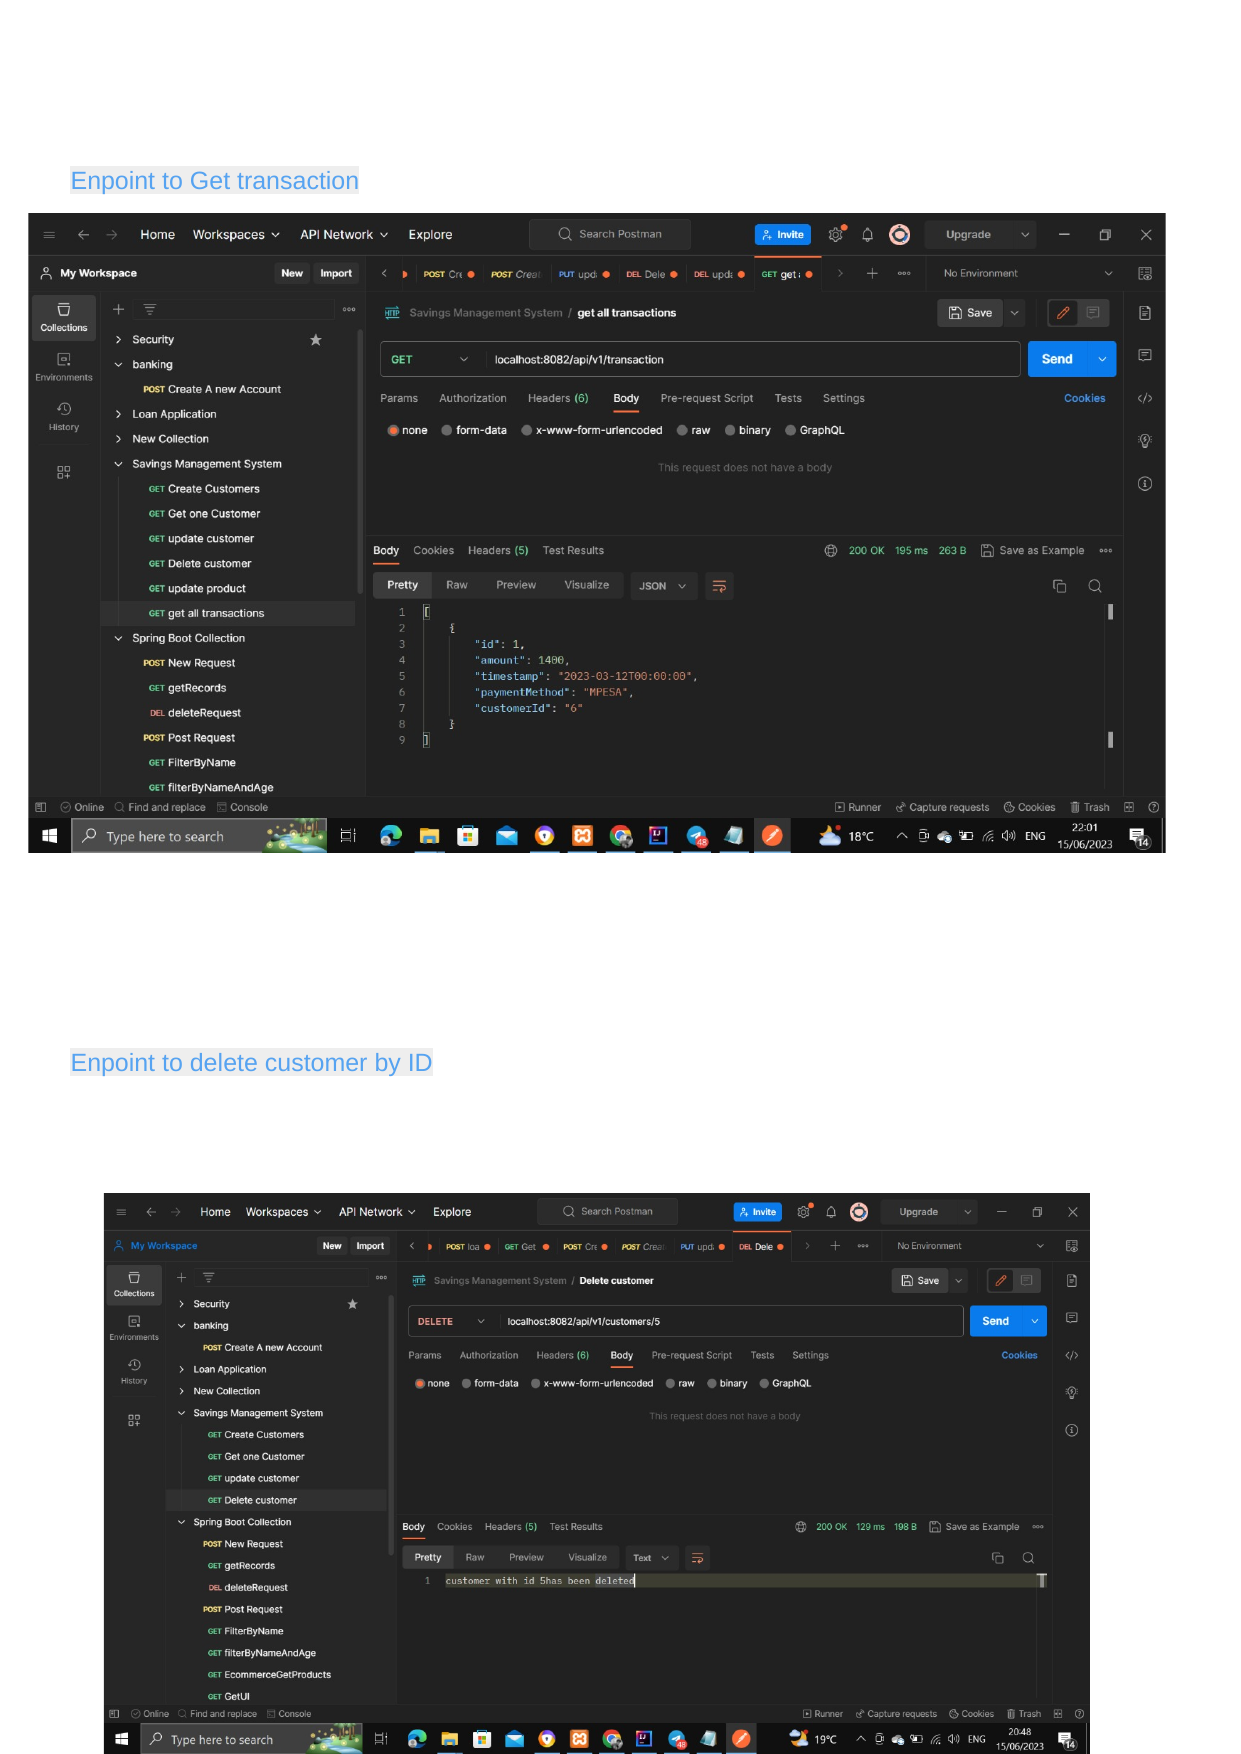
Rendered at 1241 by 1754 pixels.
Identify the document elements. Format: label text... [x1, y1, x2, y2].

text Enpoint to delete customer by ID [70, 1048, 1208, 1076]
picture [103, 1193, 1090, 1754]
text Enpoint to Get transaction [70, 166, 1208, 194]
picture [28, 213, 1166, 853]
